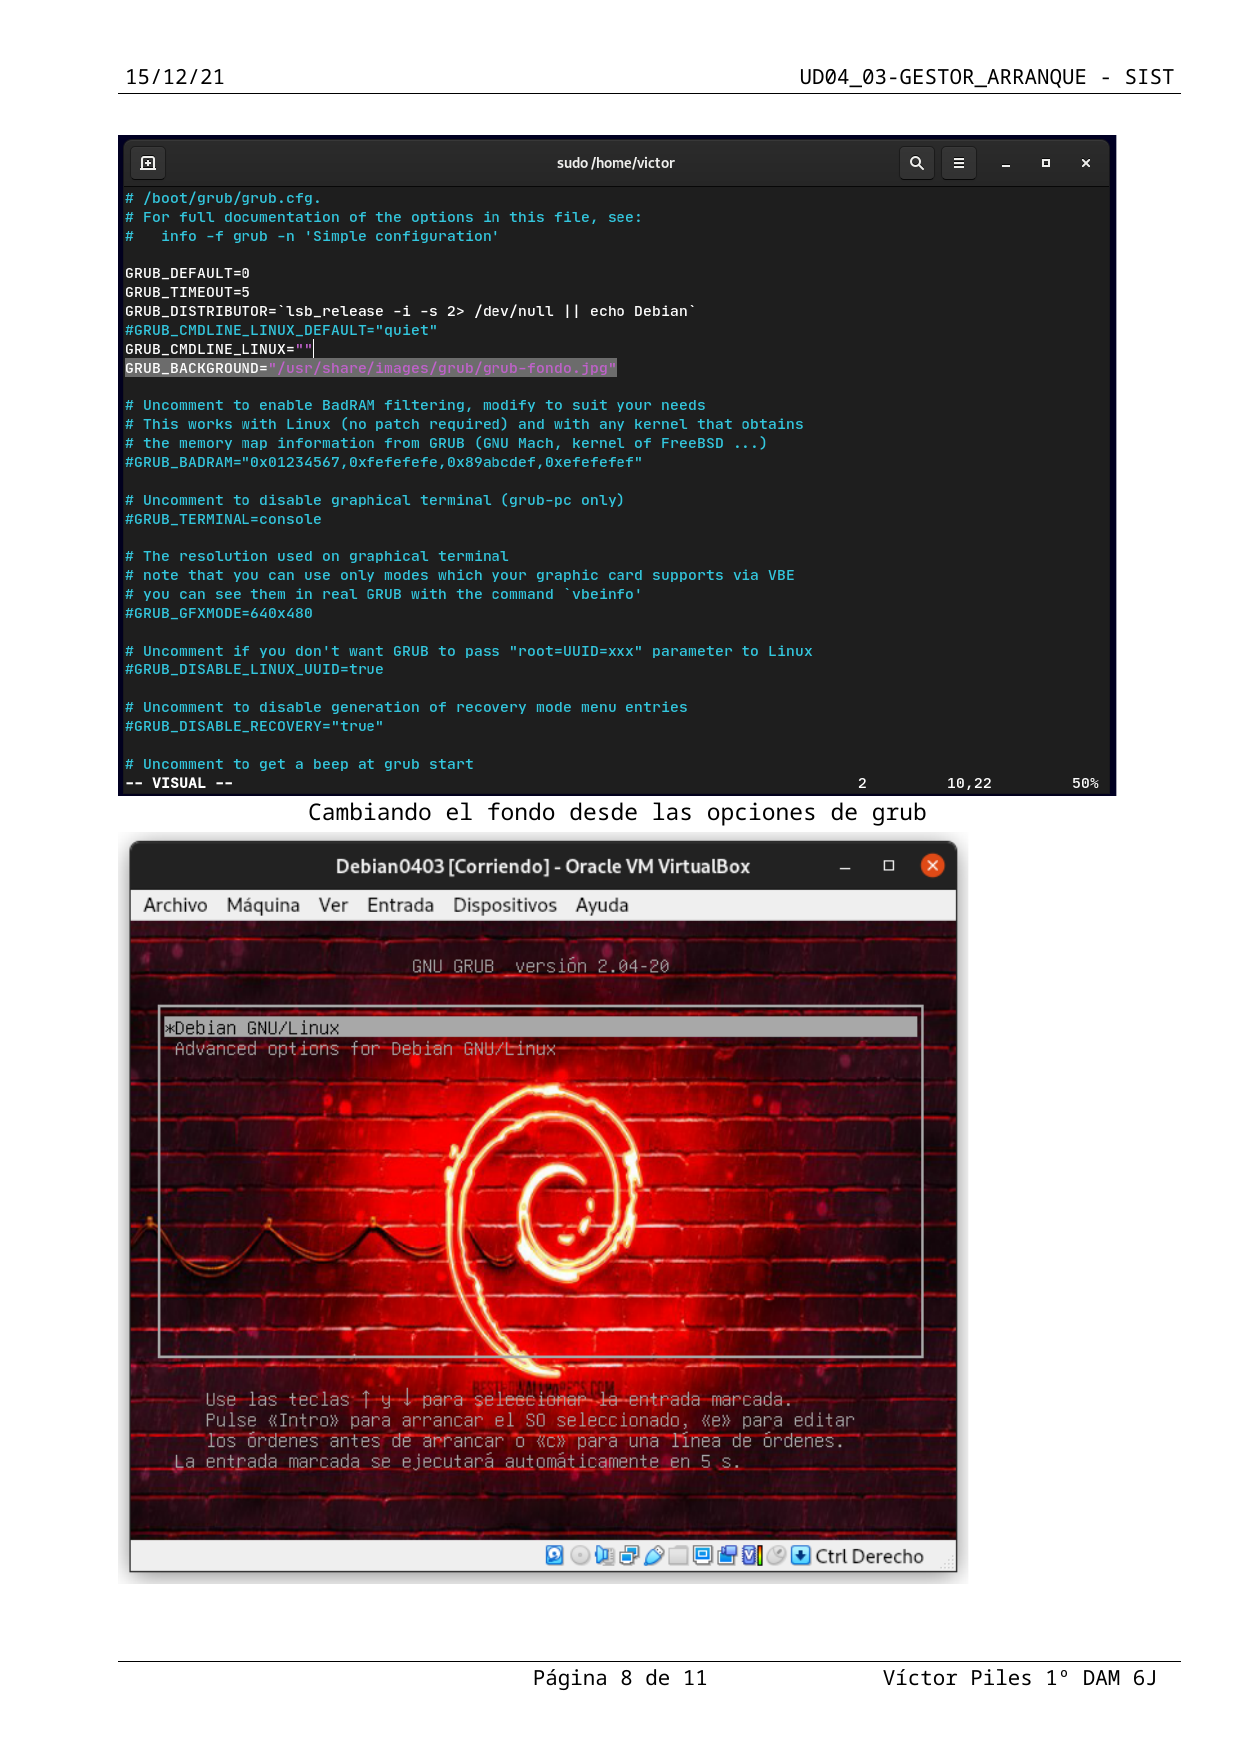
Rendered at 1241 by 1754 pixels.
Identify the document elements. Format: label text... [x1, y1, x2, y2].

picture [118, 135, 1117, 796]
picture [118, 832, 969, 1584]
text Cambiando el fondo desde las opciones de grub [118, 796, 1116, 827]
